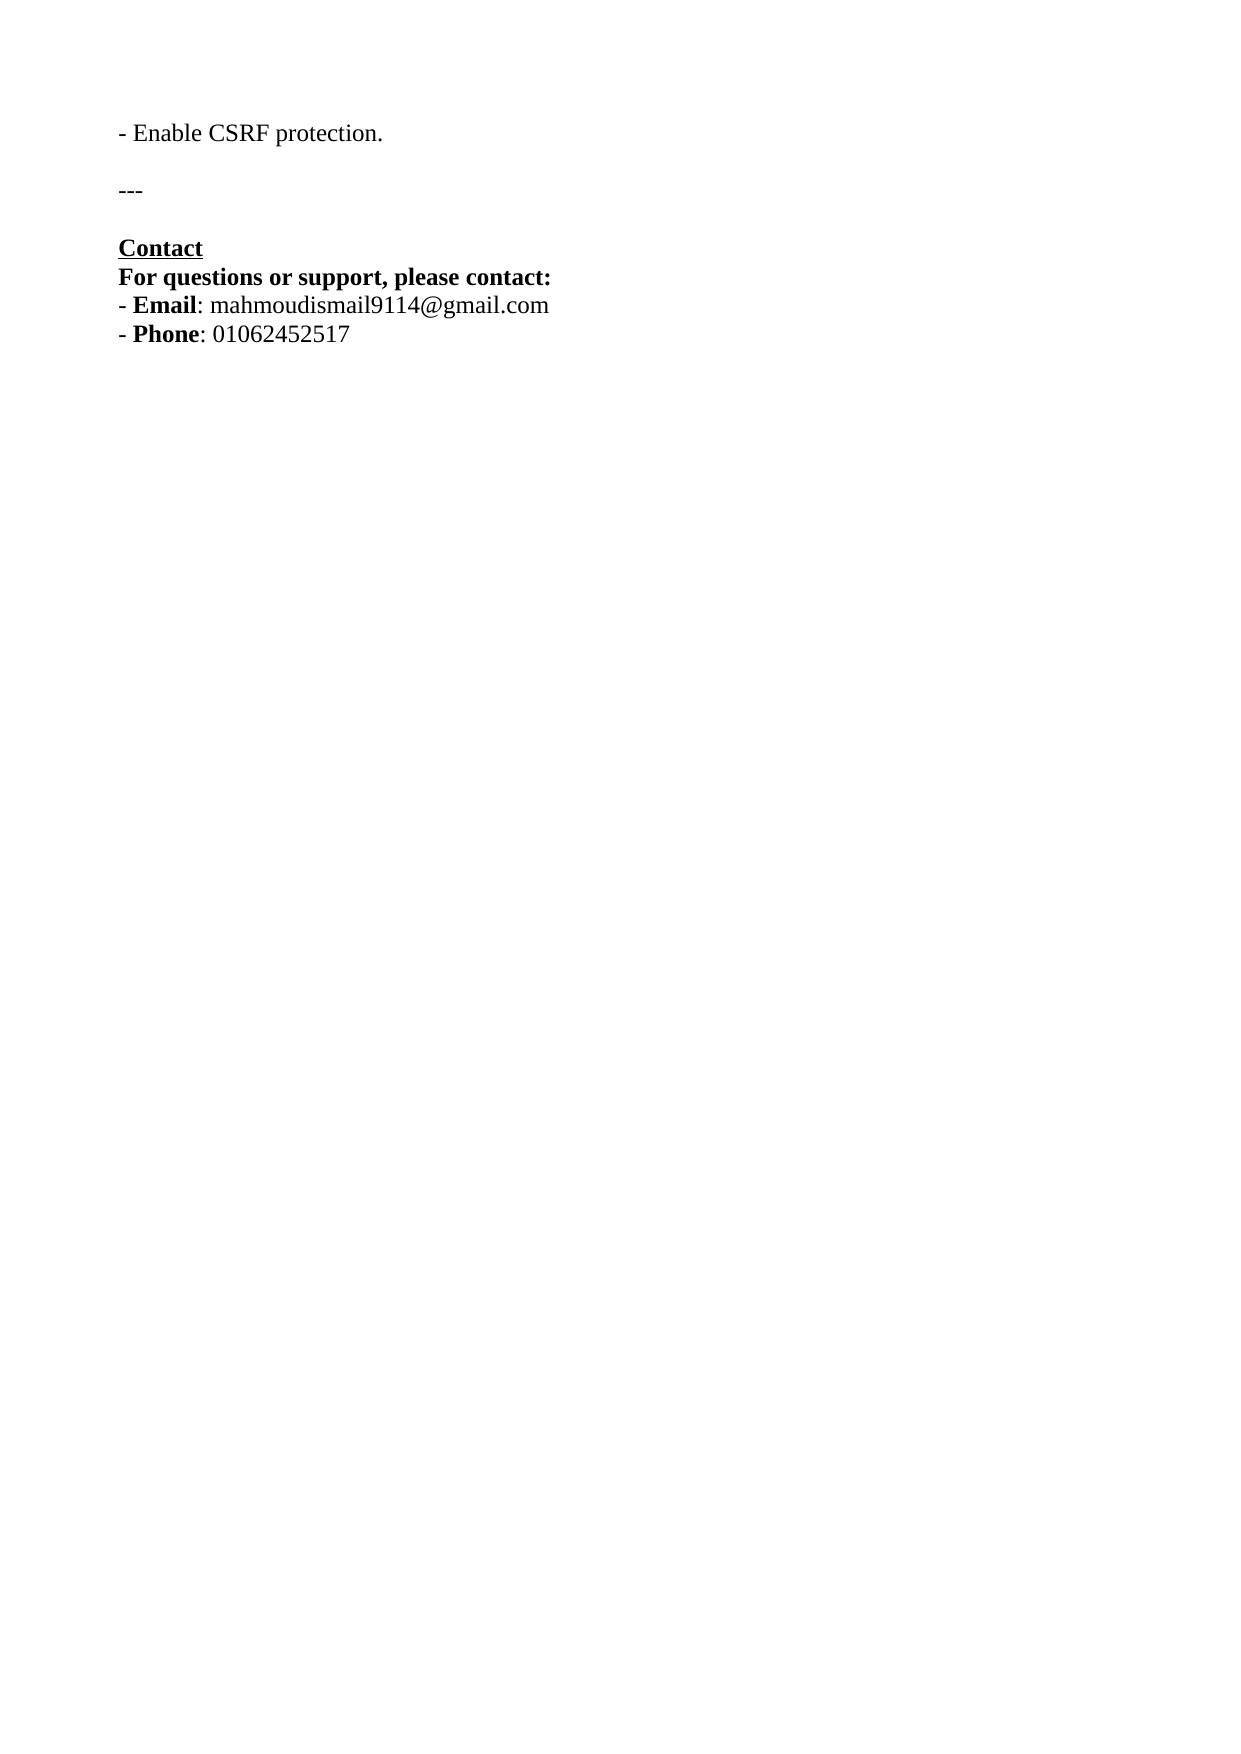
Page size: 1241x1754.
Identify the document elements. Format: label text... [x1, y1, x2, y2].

text - Enable CSRF protection. [118, 118, 1122, 147]
text - Phone: 01062452517 [118, 319, 1122, 348]
text --- [118, 176, 1122, 204]
text - Email: mahmoudismail9114@gmail.com [118, 291, 1122, 319]
text For questions or support, please contact: [118, 262, 1122, 291]
text Contact [118, 233, 1122, 262]
